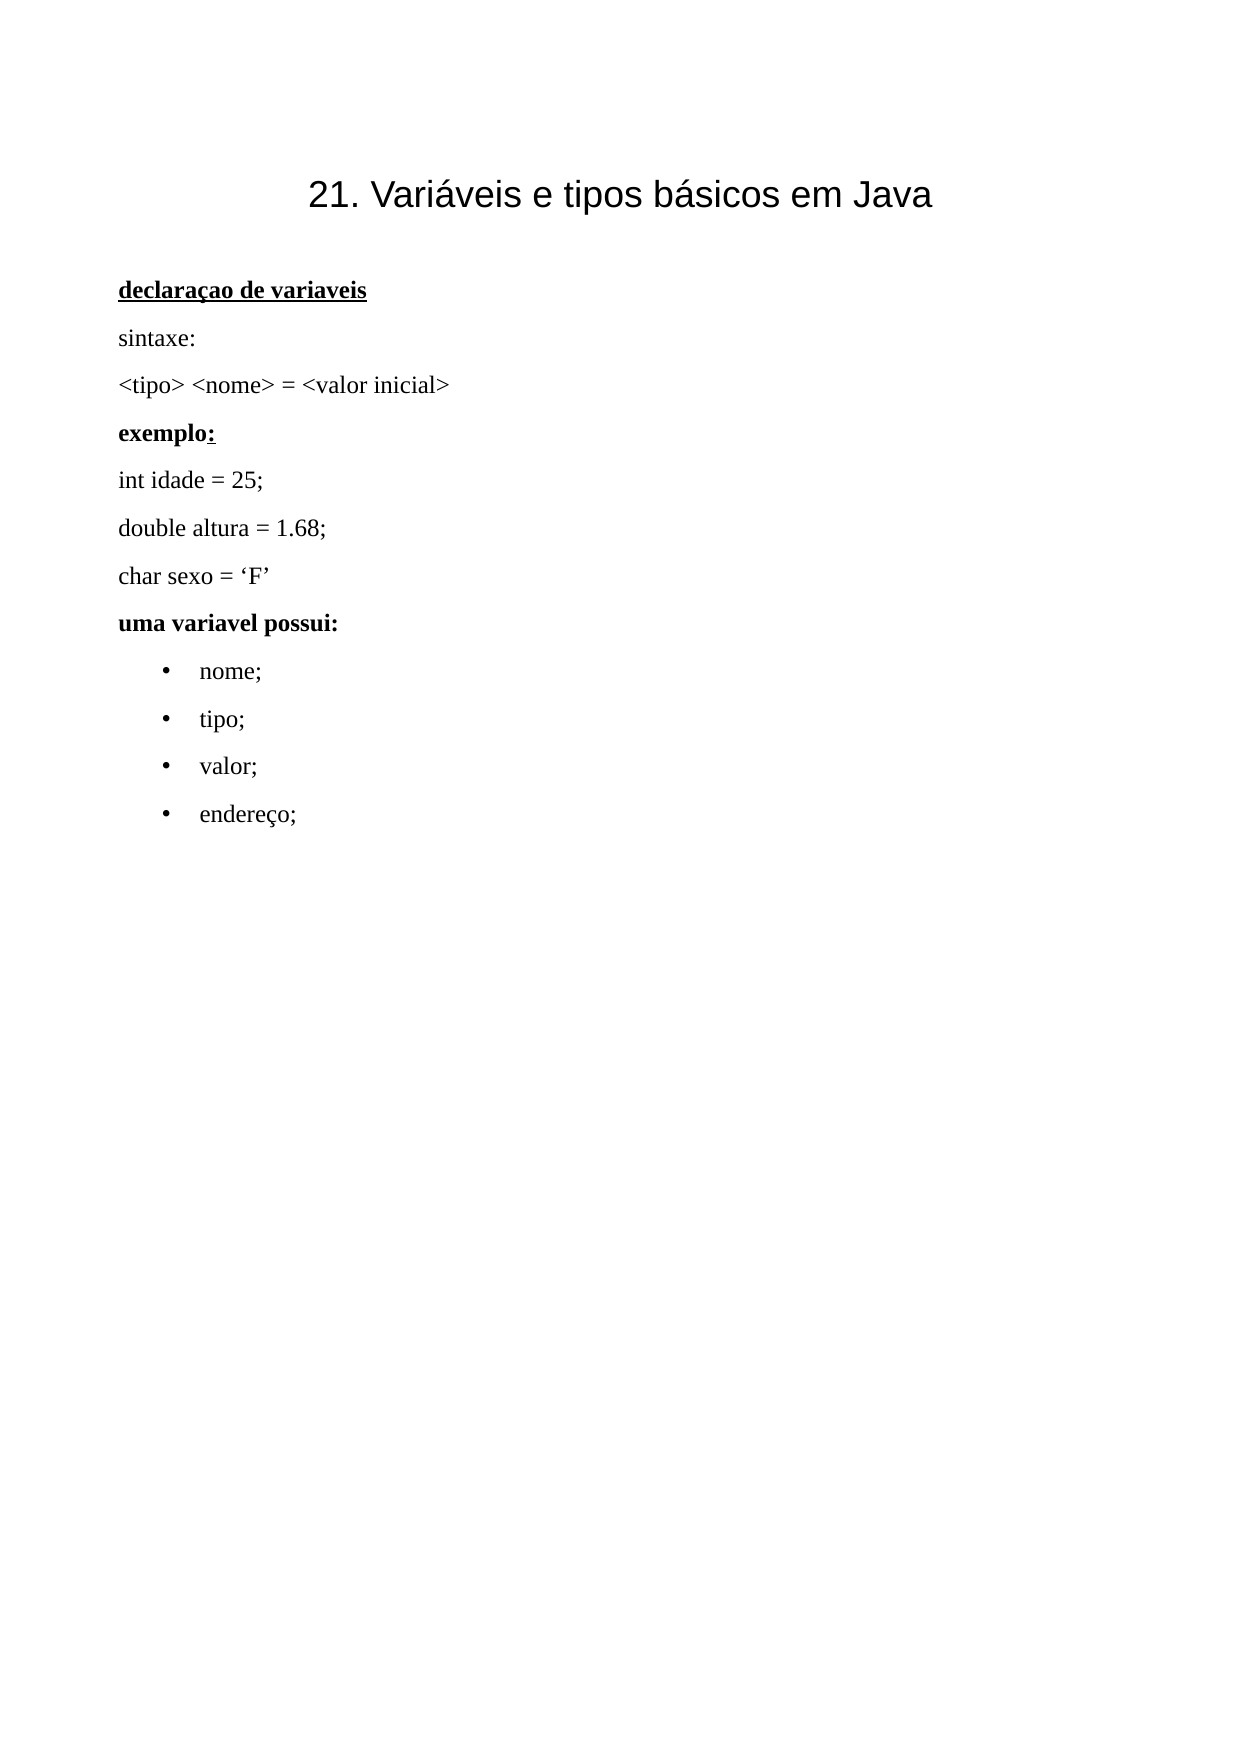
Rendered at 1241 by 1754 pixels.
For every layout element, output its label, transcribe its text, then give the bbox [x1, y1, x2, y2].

text char sexo = ‘F’ [118, 561, 1122, 589]
text declaraçao de variaveis [118, 275, 1122, 304]
text int idade = 25; [118, 466, 1122, 494]
text exemplo: [118, 418, 1122, 447]
list nome; [162, 656, 1122, 685]
list tipo; [162, 704, 1122, 732]
text double altura = 1.68; [118, 513, 1122, 542]
list valor; [162, 751, 1122, 780]
text uma variavel possui: [118, 608, 1122, 637]
text sintaxe: [118, 323, 1122, 352]
text <tipo> <nome> = <valor inicial> [118, 370, 1122, 399]
text 23. Saída de dados em Java23. Saída de dados em Java23. Saída de dados em Java [118, 1513, 1122, 1547]
list endereço; [162, 799, 1122, 828]
subtitle 21. Variáveis e tipos básicos em Java [118, 172, 1122, 215]
